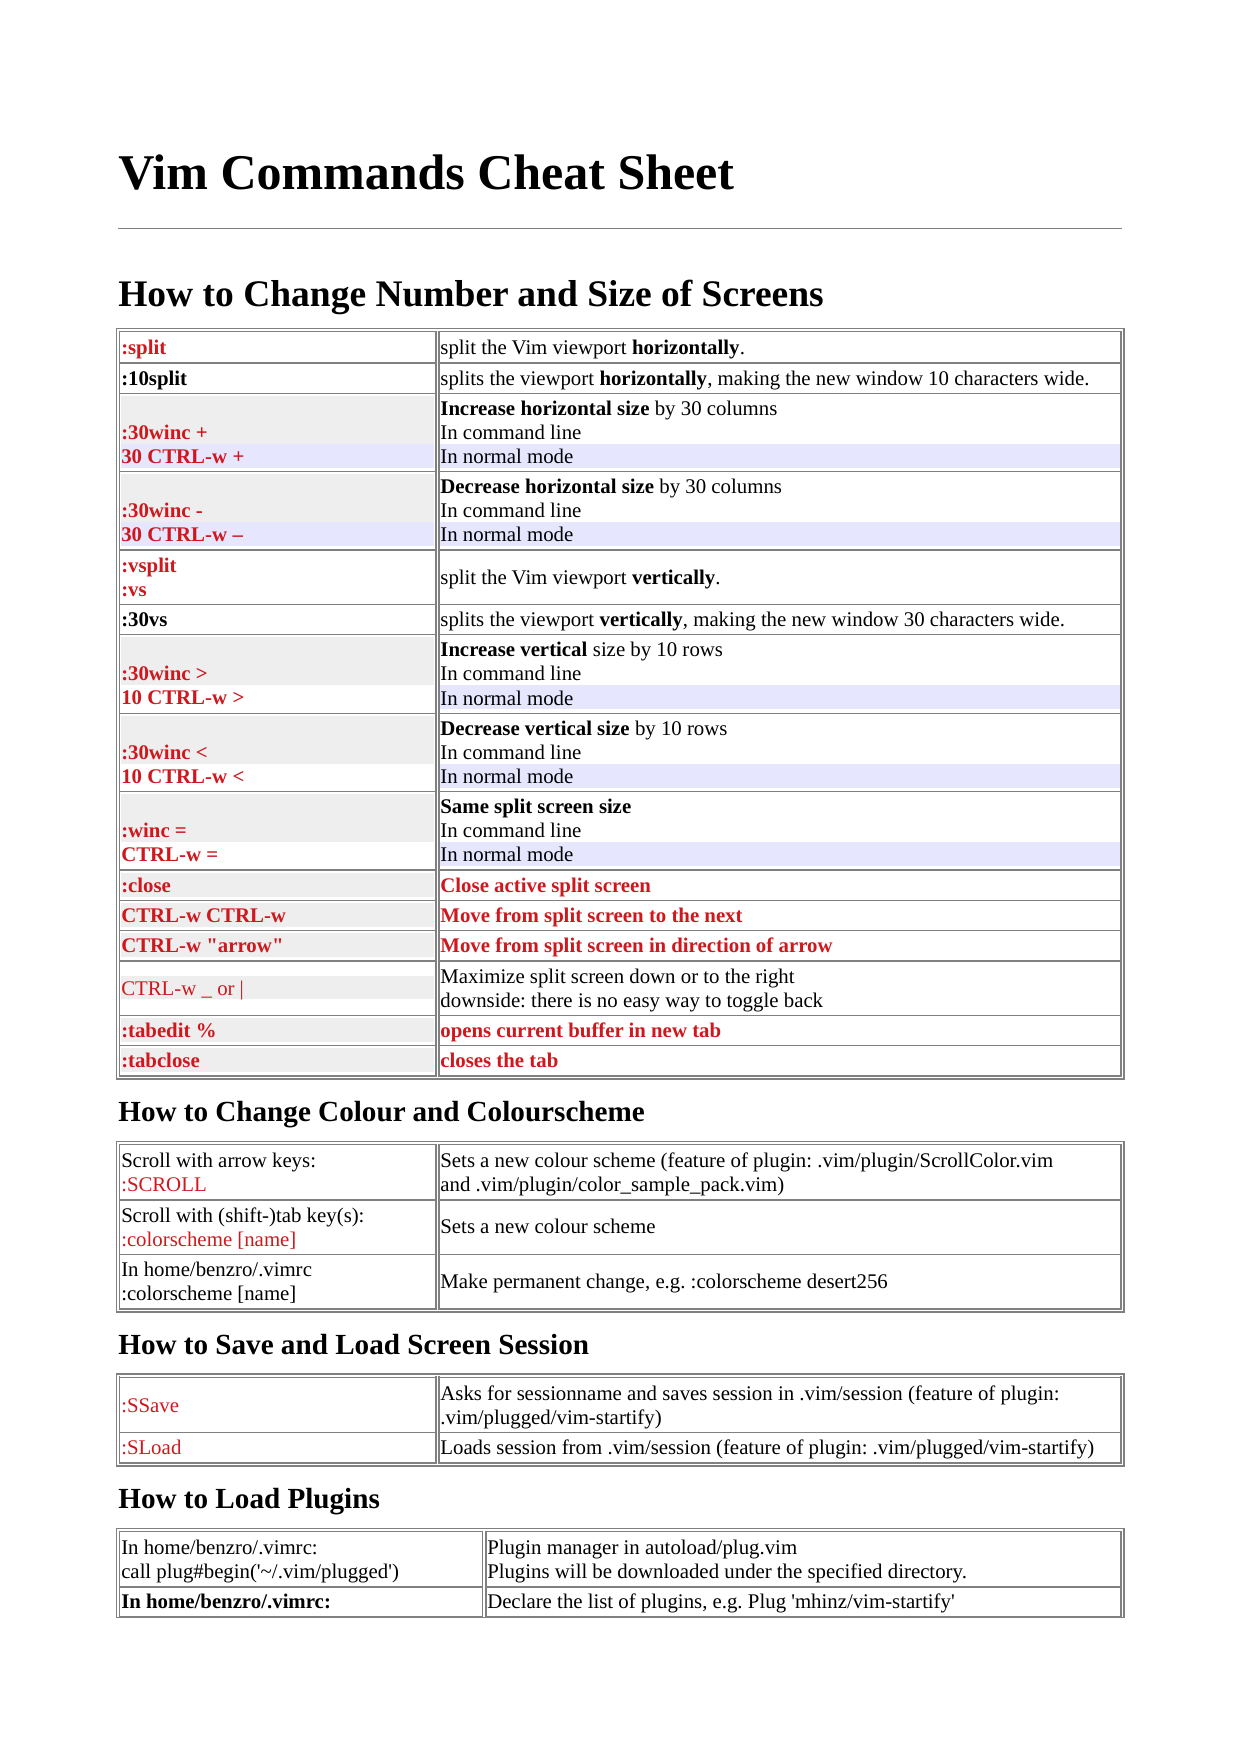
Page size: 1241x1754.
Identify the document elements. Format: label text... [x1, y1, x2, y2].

table_cell CTRL-w "arrow" [120, 931, 435, 960]
subtitle How to Load Plugins [118, 1481, 1122, 1515]
subtitle Vim Commands Cheat Sheet [118, 143, 1122, 201]
table_cell :SLoad [120, 1433, 435, 1462]
table_header :SSave [120, 1378, 435, 1432]
table_cell :30winc < 10 CTRL-w < [120, 714, 435, 791]
table_header :split [120, 332, 435, 362]
table_cell :winc = CTRL-w = [120, 792, 435, 869]
table_cell Decrease horizontal size by 30 columns In command line In normal mode [440, 472, 1120, 522]
table_header Asks for sessionname and saves session in .vim/session (feature of plugin: .vim/plugged/vim-startify) [440, 1378, 1120, 1432]
table_cell Increase vertical size by 10 rows In command line In normal mode [440, 635, 1120, 685]
table_cell Make permanent change, e.g. :colorscheme desert256 [440, 1255, 1120, 1308]
table_header Plugin manager in autoload/plug.vim Plugins will be downloaded under the specified directory. [487, 1532, 1120, 1586]
table_cell In home/benzro/.vimrc :colorscheme [name] [120, 1255, 435, 1308]
table_cell :30winc - 30 CTRL-w – [120, 472, 435, 549]
table_header Sets a new colour scheme (feature of plugin: .vim/plugin/ScrollColor.vim and .vim/plugin/color_sample_pack.vim) [440, 1145, 1120, 1199]
table_cell Close active split screen [440, 871, 1120, 899]
table_cell opens current buffer in new tab [440, 1016, 1120, 1045]
table_cell :vsplit :vs [120, 551, 435, 604]
table_cell splits the viewport vertically, making the new window 30 characters wide. [440, 605, 1120, 634]
table_header Scroll with arrow keys: :SCROLL [120, 1145, 435, 1199]
table_cell Decrease vertical size by 10 rows In command line In normal mode [440, 714, 1120, 764]
table_cell split the Vim viewport vertically. [440, 551, 1120, 604]
table_cell :30winc + 30 CTRL-w + [120, 394, 435, 471]
subtitle How to Change Number and Size of Screens [118, 272, 1122, 315]
table_cell :tabedit % [120, 1016, 435, 1045]
table_cell :30winc > 10 CTRL-w > [120, 635, 435, 712]
table_header split the Vim viewport horizontally. [440, 332, 1120, 362]
table_cell :tabclose [120, 1046, 435, 1075]
table_cell Sets a new colour scheme [440, 1201, 1120, 1253]
table_cell closes the tab [440, 1046, 1120, 1075]
table_cell Declare the list of plugins, e.g. Plug 'mhinz/vim-startify' [487, 1588, 1120, 1616]
table_cell Move from split screen to the next [440, 901, 1120, 930]
subtitle How to Save and Load Screen Session [118, 1327, 1122, 1361]
table_cell Increase horizontal size by 30 columns In command line In normal mode [440, 394, 1120, 444]
subtitle How to Change Colour and Colourscheme [118, 1094, 1122, 1128]
table_cell Move from split screen in direction of arrow [440, 931, 1120, 960]
table_cell :10split [120, 364, 435, 392]
table_header In home/benzro/.vimrc: call plug#begin('~/.vim/plugged') [120, 1532, 482, 1586]
table_cell splits the viewport horizontally, making the new window 10 characters wide. [440, 364, 1120, 392]
table_cell Loads session from .vim/session (feature of plugin: .vim/plugged/vim-startify) [440, 1433, 1120, 1462]
table_cell CTRL-w CTRL-w [120, 901, 435, 930]
table_cell CTRL-w _ or | [120, 962, 435, 1014]
table_cell Same split screen size In command line In normal mode [440, 792, 1120, 842]
table_cell Maximize split screen down or to the right downside: there is no easy way to toggle back [440, 962, 1120, 1014]
table_cell Scroll with (shift-)tab key(s): :colorscheme [name] [120, 1201, 435, 1253]
table_cell :30vs [120, 605, 435, 634]
table_cell In home/benzro/.vimrc: [120, 1588, 482, 1616]
